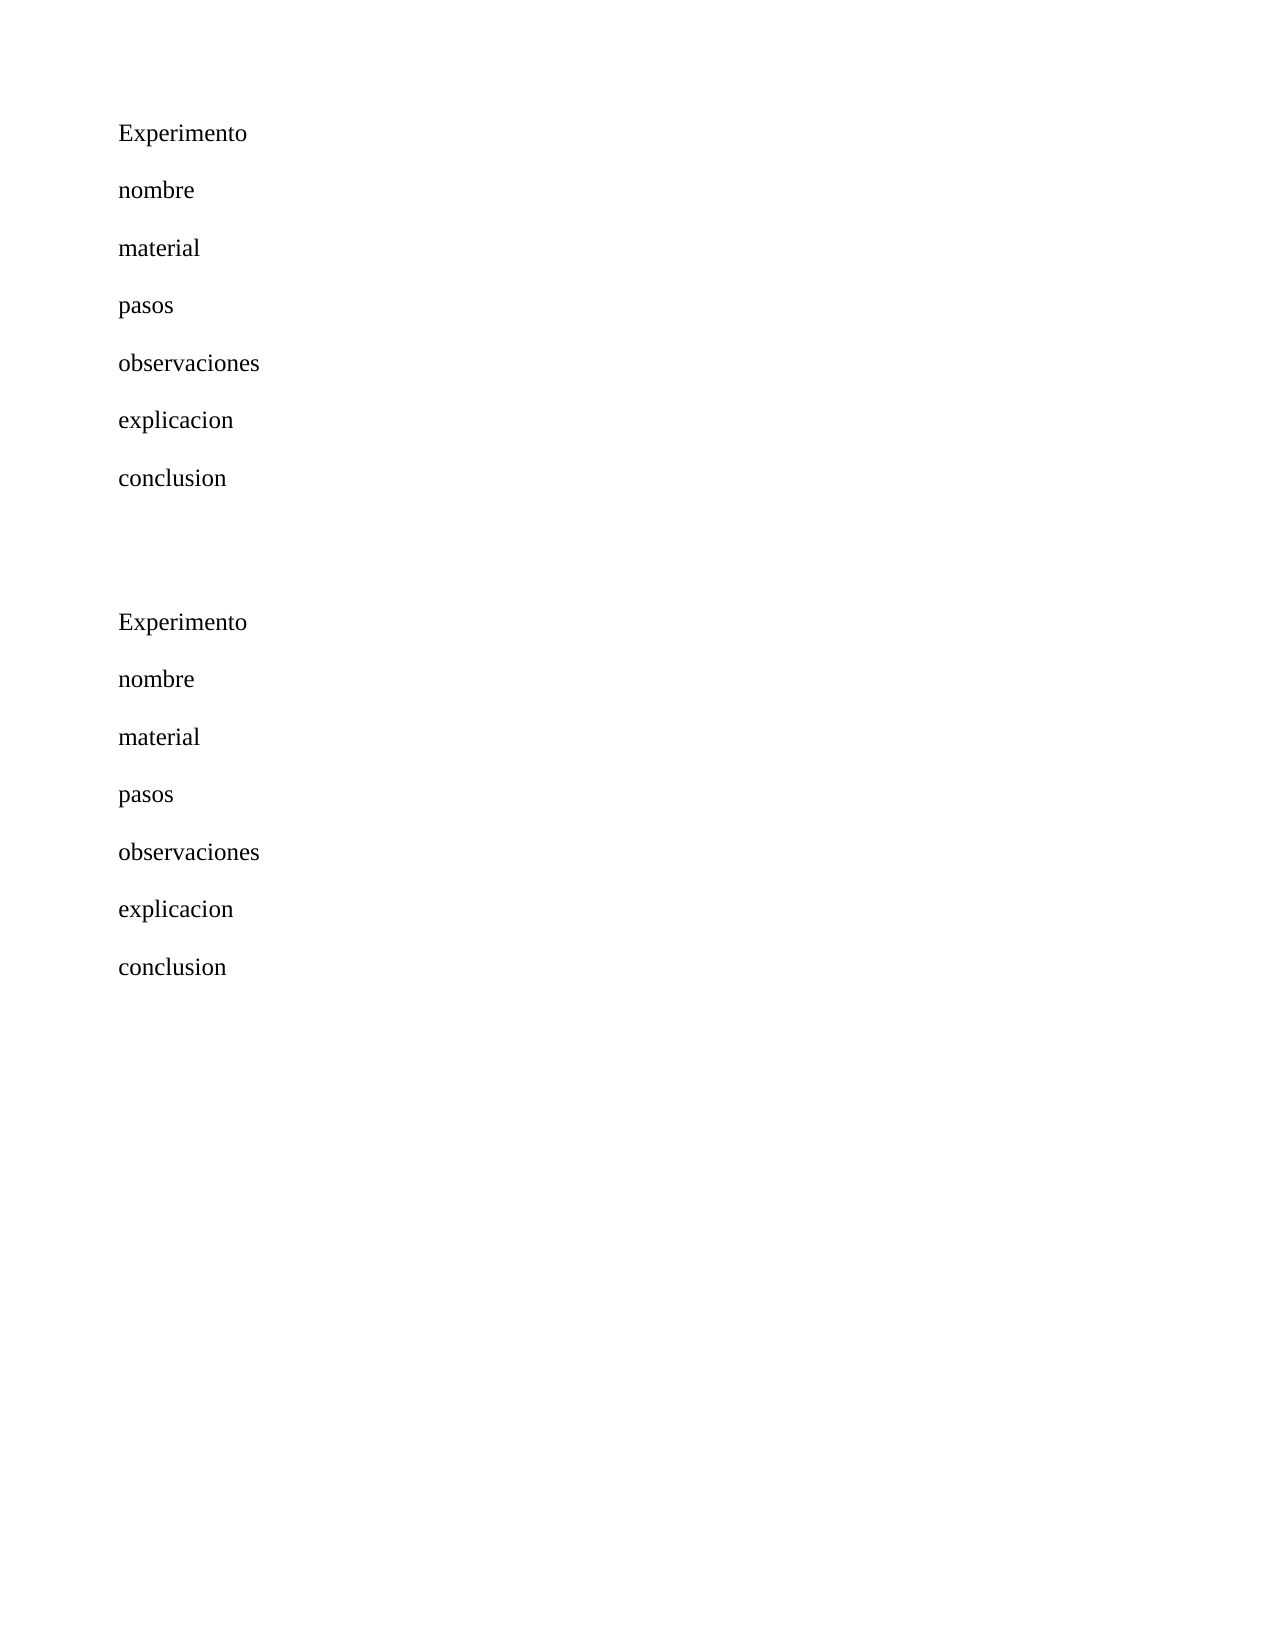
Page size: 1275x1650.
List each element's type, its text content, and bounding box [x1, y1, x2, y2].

text conclusion [118, 952, 1157, 981]
text pasos [118, 291, 1157, 319]
text nombre [118, 176, 1157, 204]
text pasos [118, 779, 1157, 808]
text nombre [118, 664, 1157, 693]
text material [118, 233, 1157, 262]
text conclusion [118, 463, 1157, 492]
text Experimento [118, 118, 1157, 147]
text material [118, 722, 1157, 751]
text explicacion [118, 894, 1157, 923]
text Experimento [118, 607, 1157, 636]
text explicacion [118, 406, 1157, 434]
text observaciones [118, 837, 1157, 866]
text observaciones [118, 348, 1157, 377]
